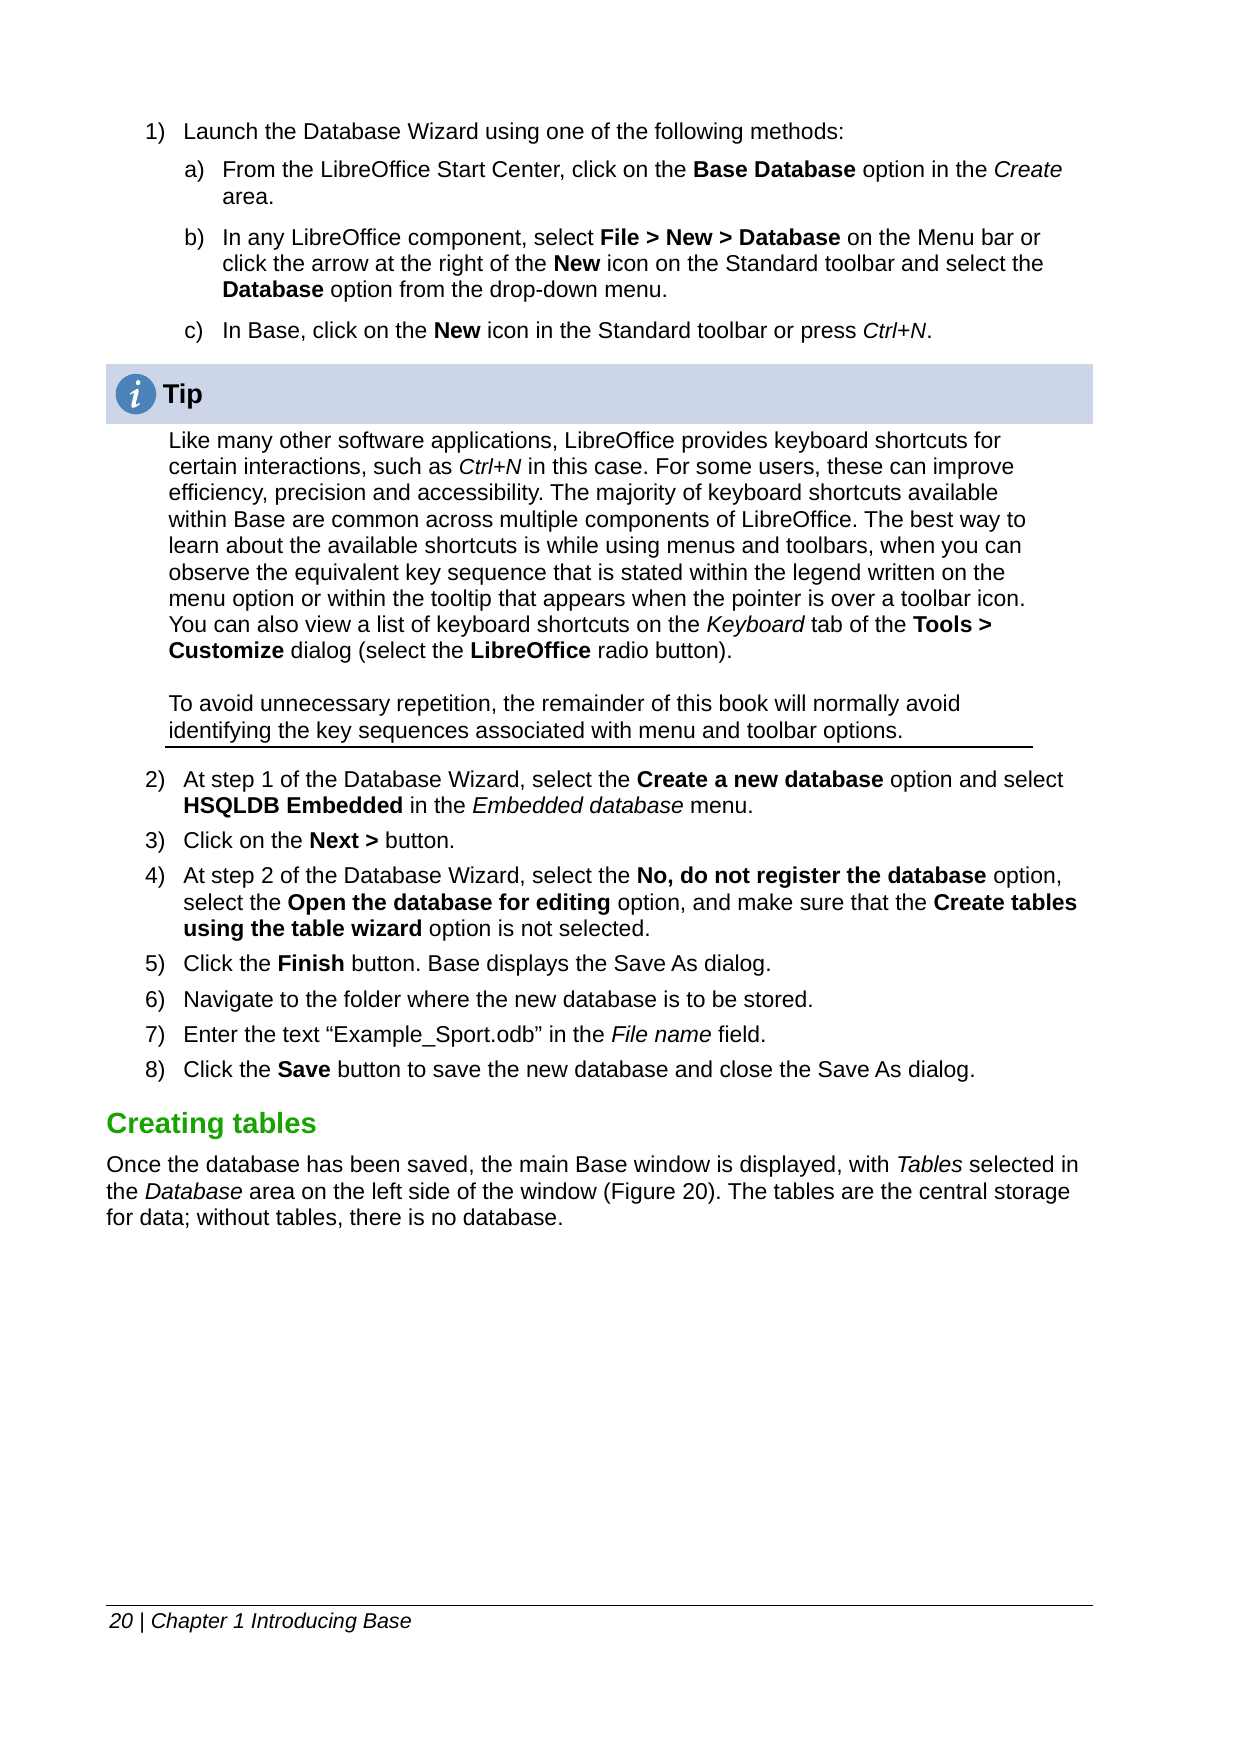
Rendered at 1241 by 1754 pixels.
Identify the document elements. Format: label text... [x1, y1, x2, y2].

subtitle Tip [106, 364, 1093, 424]
text Once the database has been saved, the main Base window is displayed, with Tables selected in the Database area on the left side of the window (Figure 20). The tables are the central storage for data; without tables, there is no database. [106, 1151, 1093, 1230]
list In Base, click on the New icon in the Standard toolbar or press Ctrl+N. [181, 314, 1093, 347]
list Click the Finish button. Base displays the Save As dialog. [165, 950, 1093, 977]
list Click on the Next > button. [165, 827, 1093, 854]
list In any LibreOffice component, select File > New > Database on the Menu bar or click the arrow at the right of the New icon on the Standard toolbar and select the Database option from the drop-down menu. [181, 221, 1093, 306]
list At step 2 of the Database Wizard, select the No, do not register the database option, select the Open the database for editing option, and make sure that the Create tables using the table wizard option is not selected. [165, 862, 1093, 942]
subtitle Creating tables [106, 1106, 1093, 1139]
list From the LibreOffice Start Center, click on the Base Database option in the Create area. [181, 153, 1093, 212]
list Enter the text “Example_Sport.odb” in the File name field. [165, 1021, 1093, 1047]
list At step 1 of the Database Wizard, select the Create a new database option and select HSQLDB Embedded in the Embedded database menu. [165, 766, 1093, 818]
list Launch the Database Wizard using one of the following methods: [165, 118, 1093, 144]
list Click the Save button to save the new database and close the Save As dialog. [165, 1056, 1093, 1082]
list Navigate to the folder where the new database is to be stored. [165, 986, 1093, 1012]
text Like many other software applications, LibreOffice provides keyboard shortcuts for certain interactions, such as Ctrl+N in this case. For some users, these can improve efficiency, precision and accessibility. The majority of keyboard shortcuts available within Base are common across multiple components of LibreOffice. The best way to learn about the available shortcuts is while using menus and toolbars, when you can observe the equivalent key sequence that is stated within the legend written on the menu option or within the tooltip that appears when the pointer is over a toolbar icon. You can also view a list of keyboard shortcuts on the Keyboard tab of the Tools > Customize dialog (select the LibreOffice radio button). To avoid unnecessary repetition, the remainder of this book will normally avoid identifying the key sequences associated with menu and toolbar options. [165, 424, 1033, 746]
